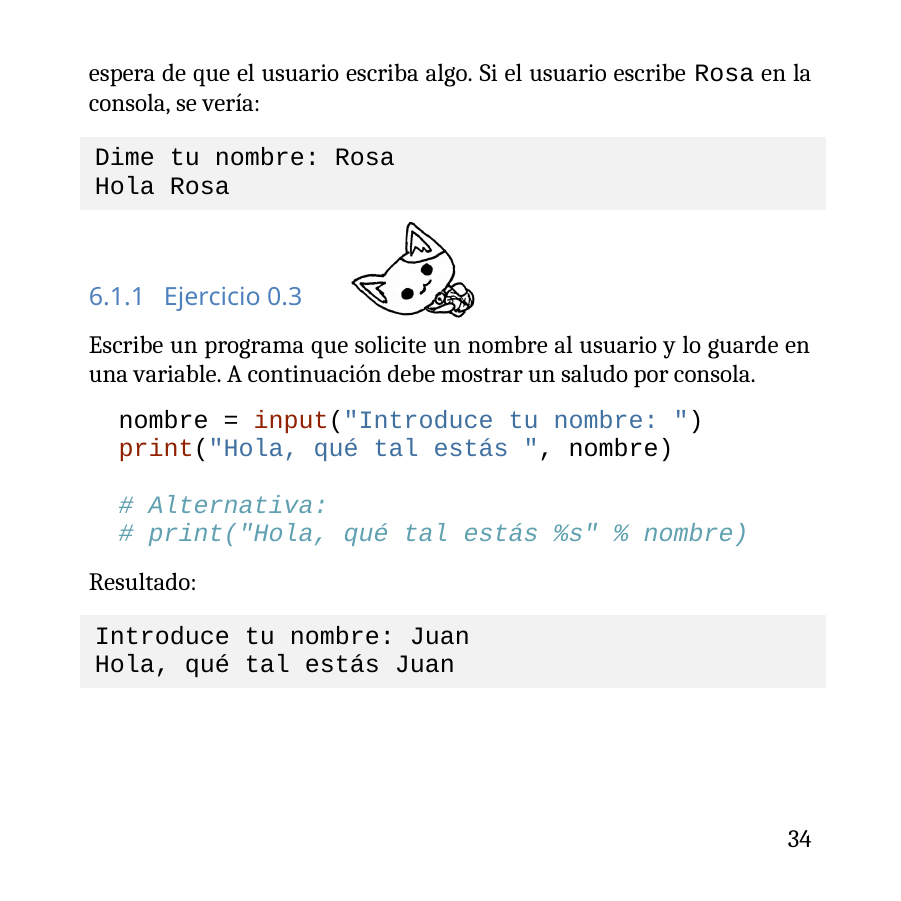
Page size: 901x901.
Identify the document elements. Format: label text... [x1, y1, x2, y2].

text Escribe un programa que solicite un nombre al usuario y lo guarde en una variable. A continuación debe mostrar un saludo por consola. [89, 331, 811, 388]
text nombre = input("Introduce tu nombre: ") print("Hola, qué tal estás ", nombre) # Alternativa: # print("Hola, qué tal estás %s" % nombre) [118, 407, 811, 549]
text espera de que el usuario escriba algo. Si el usuario escribe Rosa en la consola, se vería: [89, 59, 811, 118]
picture [350, 222, 489, 318]
text Resultado: [89, 568, 811, 596]
subtitle [489, 278, 811, 312]
text Dime tu nombre: Rosa Hola Rosa [86, 143, 820, 204]
text Introduce tu nombre: Juan Hola, qué tal estás Juan [86, 621, 820, 682]
subtitle Ejercicio 0.3 [89, 278, 350, 312]
